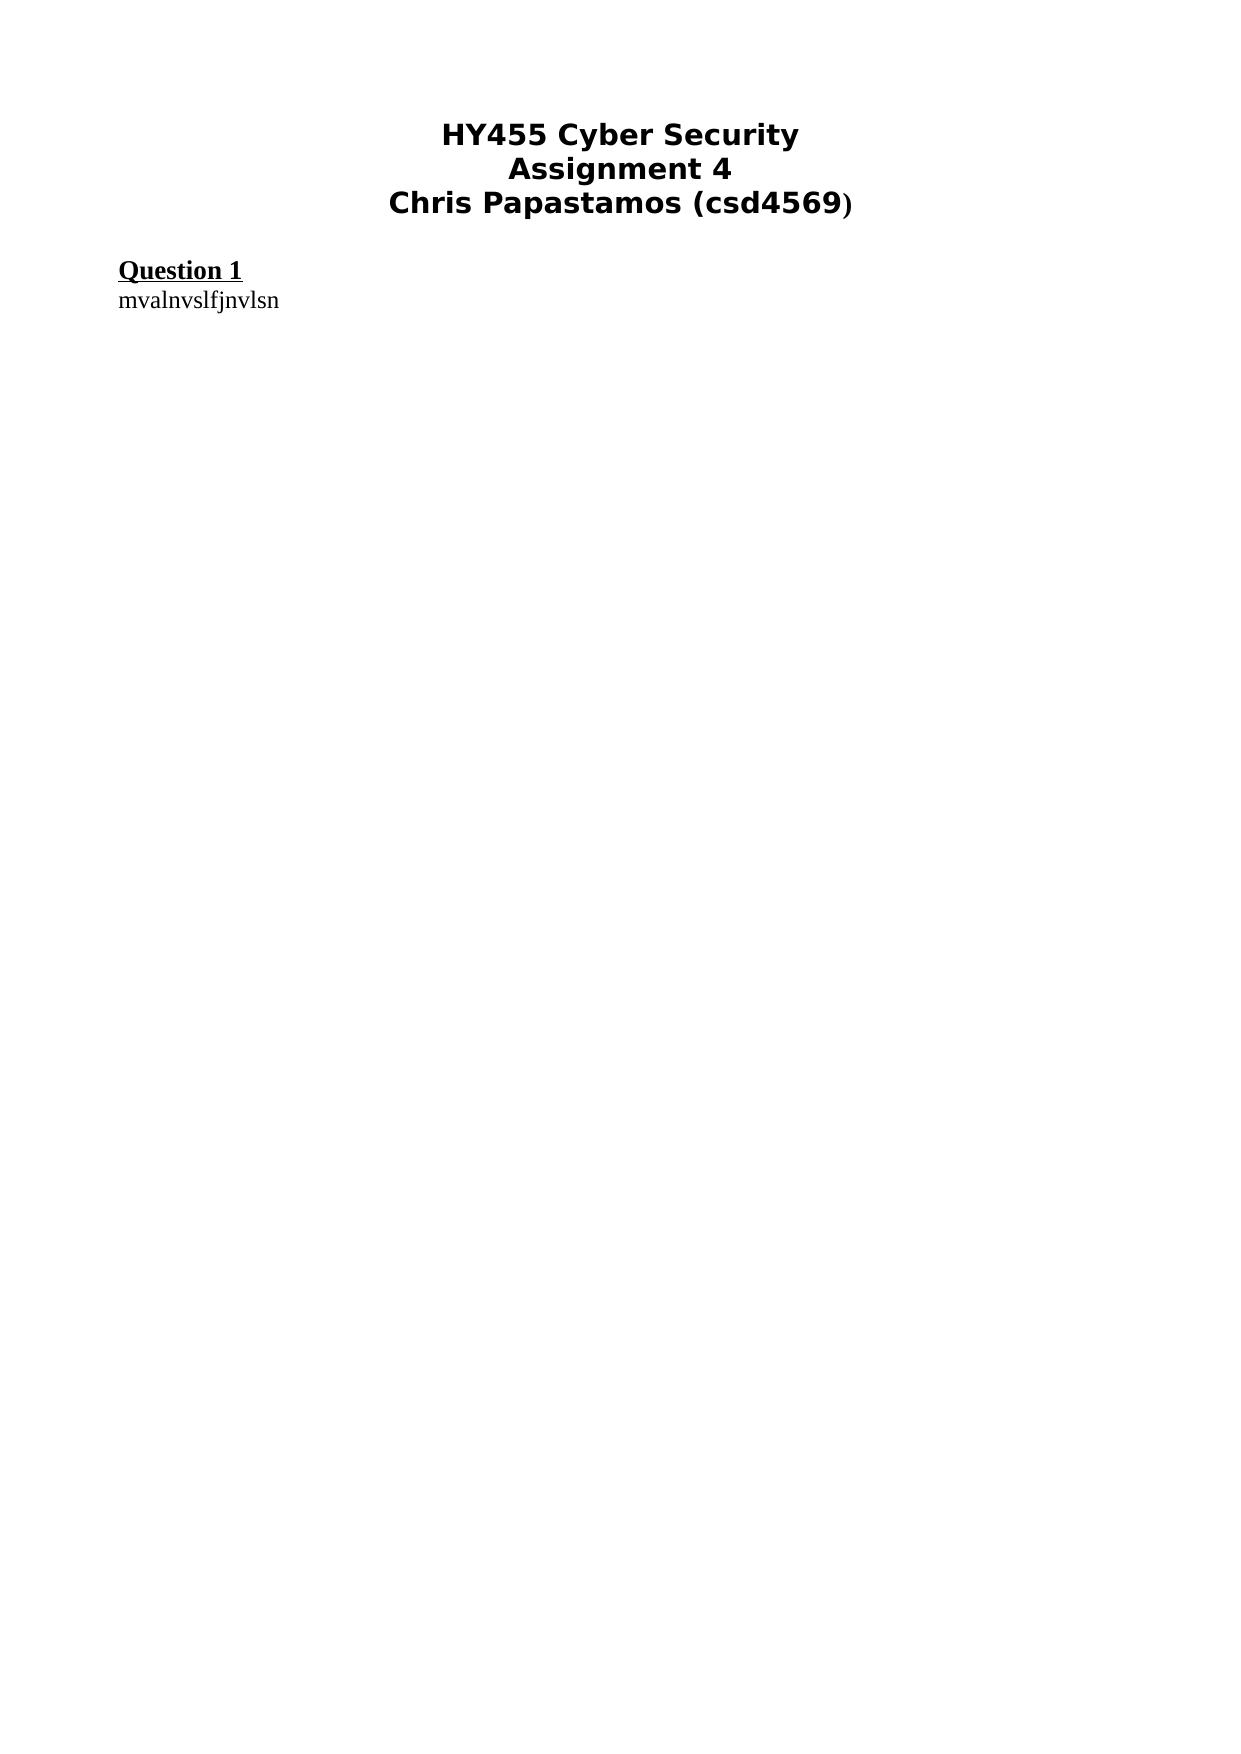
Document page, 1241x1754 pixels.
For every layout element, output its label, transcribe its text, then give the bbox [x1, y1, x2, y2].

text Question 1 [118, 254, 1122, 285]
text Assignment 4 [118, 152, 1122, 186]
text HY455 Cyber Security [118, 118, 1122, 152]
text mvalnvslfjnvlsn [118, 285, 1122, 314]
text Chris Papastamos (csd4569) [118, 186, 1122, 220]
